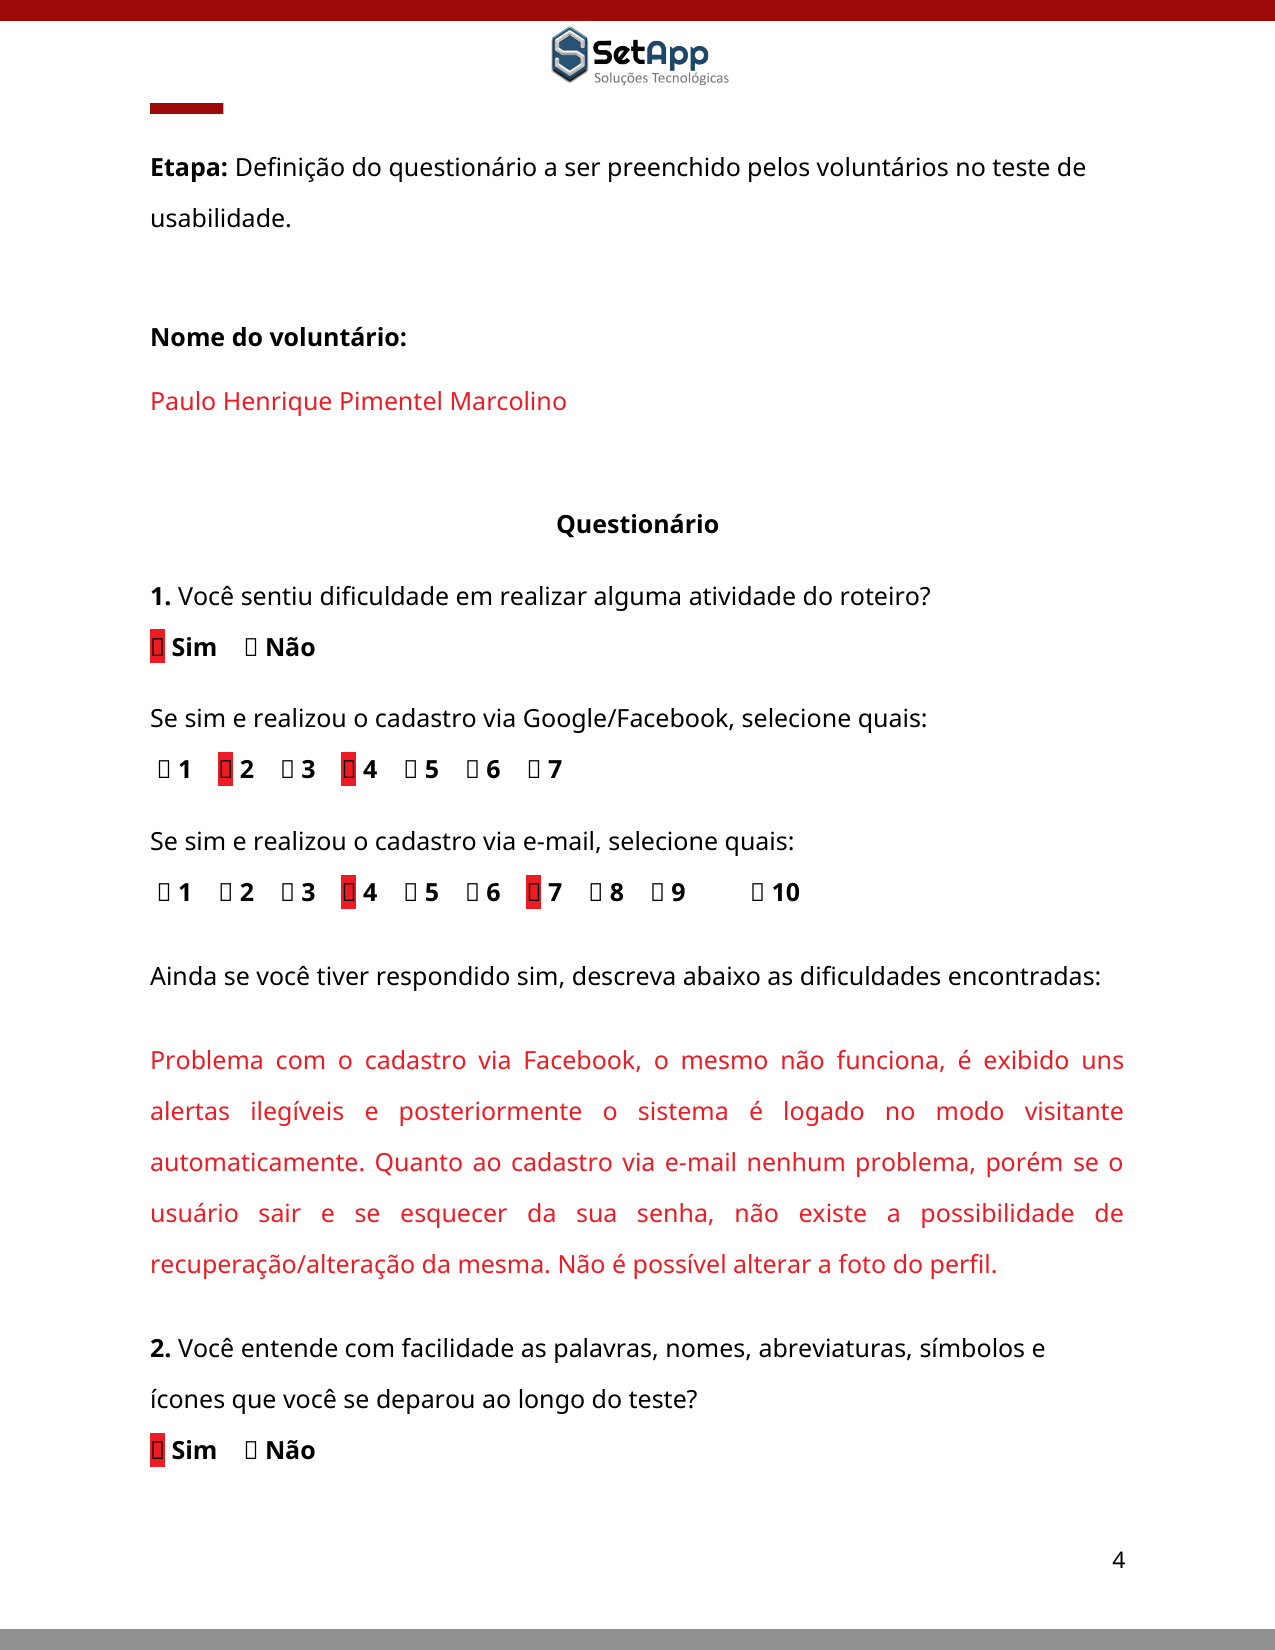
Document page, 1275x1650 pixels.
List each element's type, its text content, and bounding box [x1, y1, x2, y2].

picture [150, 103, 224, 114]
text Nome do voluntário: [150, 320, 1125, 354]
text Se sim e realizou o cadastro via e-mail, selecione quais:  1  2  3  4  5  6  7  8  9  10 [150, 824, 1125, 909]
text Questionário [150, 506, 1125, 540]
picture [0, 0, 1275, 21]
text Problema com o cadastro via Facebook, o mesmo não funciona, é exibido uns alertas ilegíveis e posteriormente o sistema é logado no modo visitante automaticamente. Quanto ao cadastro via e-mail nenhum problema, porém se o usuário sair e se esquecer da sua senha, não existe a possibilidade de recuperação/alteração da mesma. Não é possível alterar a foto do perfil. [150, 1043, 1125, 1281]
picture [545, 25, 730, 88]
text Etapa: Definição do questionário a ser preenchido pelos voluntários no teste de usabilidade. [150, 150, 1125, 235]
text Paulo Henrique Pimentel Marcolino [150, 383, 1125, 417]
picture [0, 1629, 1275, 1650]
text Ainda se você tiver respondido sim, descreva abaixo as dificuldades encontradas: [150, 959, 1125, 993]
text 2. Você entende com facilidade as palavras, nomes, abreviaturas, símbolos e ícones que você se deparou ao longo do teste?  Sim  Não [150, 1331, 1125, 1467]
text 1. Você sentiu dificuldade em realizar alguma atividade do roteiro?  Sim  Não [150, 578, 1125, 663]
text Se sim e realizou o cadastro via Google/Facebook, selecione quais:  1  2  3  4  5  6  7 [150, 701, 1125, 786]
